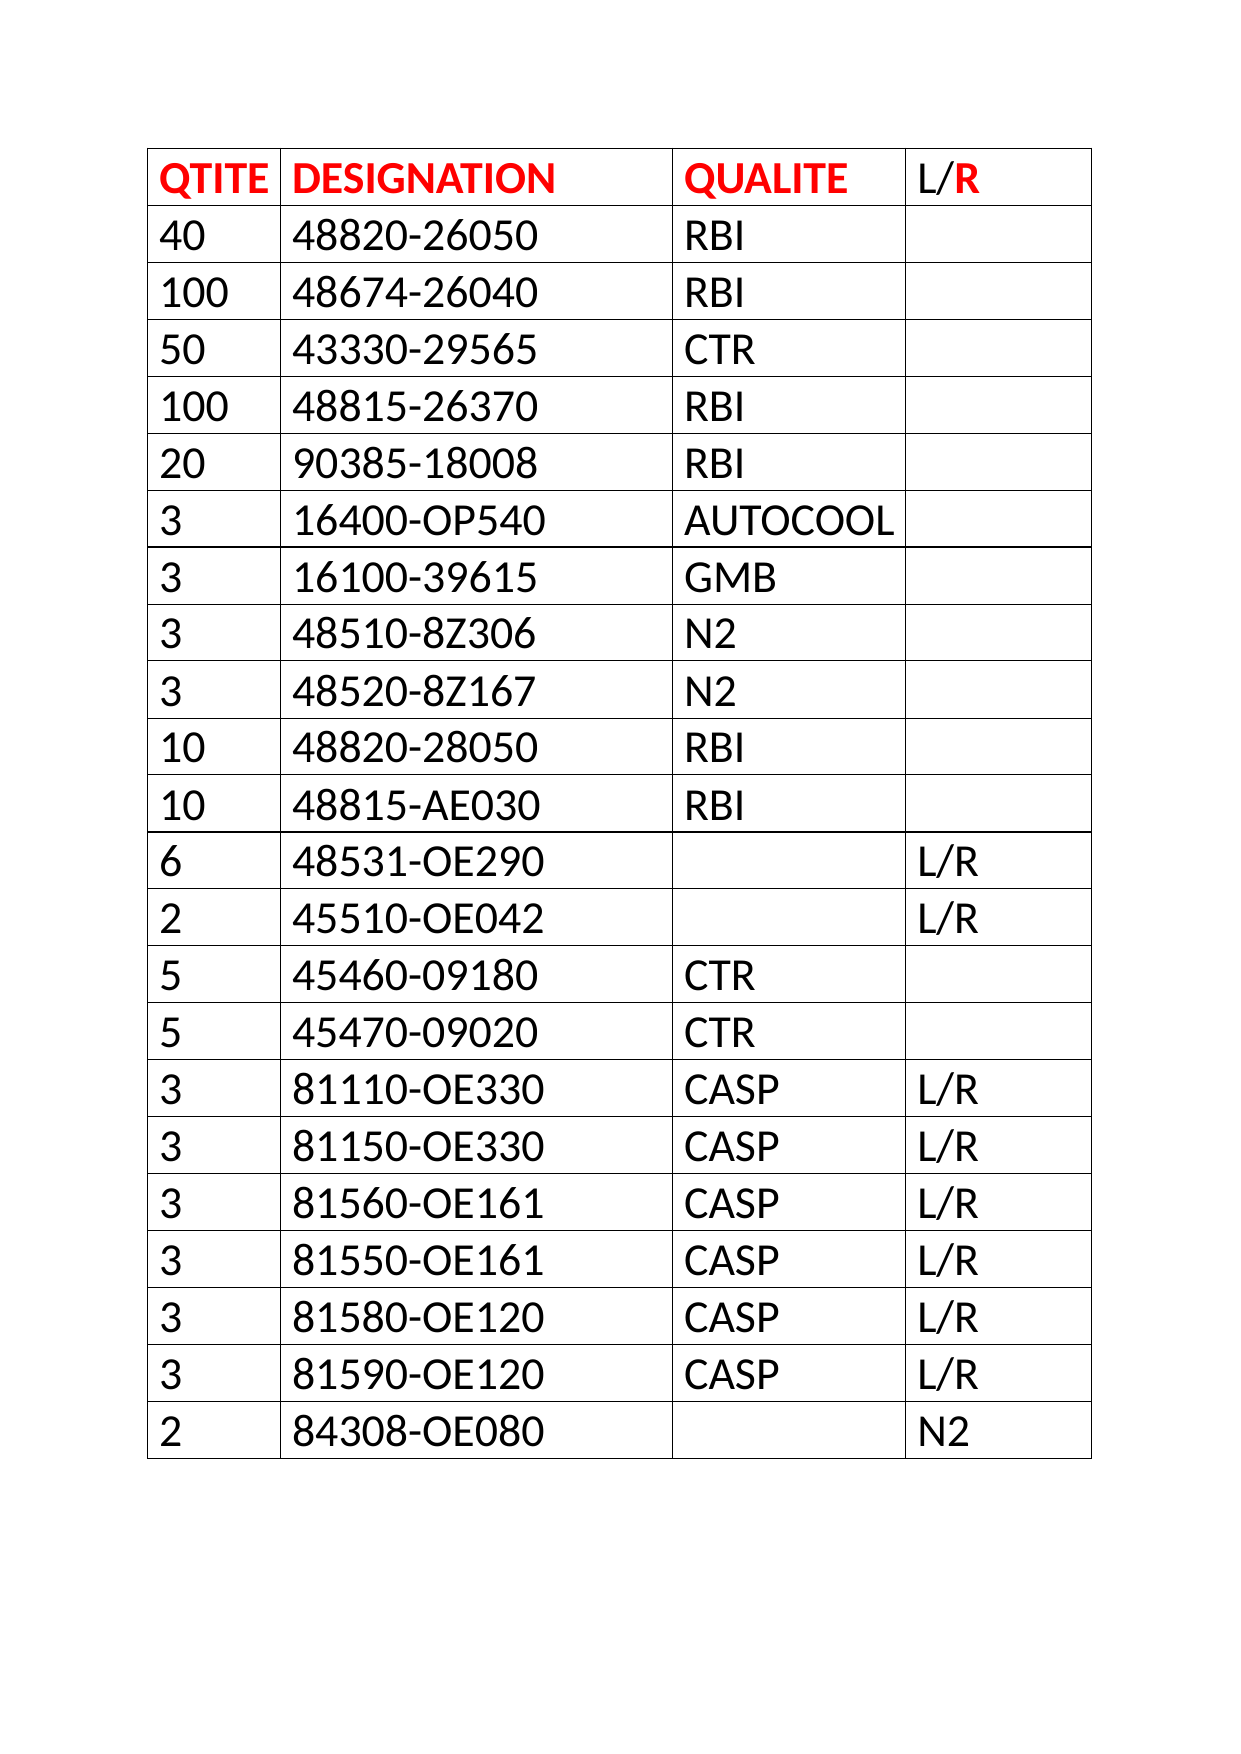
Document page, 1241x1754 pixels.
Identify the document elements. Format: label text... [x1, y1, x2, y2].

table_cell N2 [673, 605, 905, 660]
table_cell 6 [148, 833, 280, 888]
table_cell 2 [148, 1402, 280, 1458]
table_cell CASP [673, 1117, 905, 1173]
table_cell 45470-09020 [281, 1003, 672, 1059]
table_cell L/R [906, 1231, 1091, 1287]
table_header QTITE [148, 149, 280, 204]
table_cell 81560-OE161 [281, 1174, 672, 1230]
table_cell 48815-AE030 [281, 775, 672, 831]
table_header DESIGNATION [281, 149, 672, 204]
table_cell L/R [906, 1345, 1091, 1401]
table_cell 100 [148, 377, 280, 432]
table_cell 81580-OE120 [281, 1288, 672, 1344]
table_cell RBI [673, 719, 905, 774]
table_cell 3 [148, 605, 280, 660]
table_cell L/R [906, 1060, 1091, 1116]
table_cell L/R [906, 1117, 1091, 1173]
table_cell CASP [673, 1231, 905, 1287]
table_cell 48815-26370 [281, 377, 672, 432]
table_cell L/R [906, 889, 1091, 945]
table_cell 48520-8Z167 [281, 661, 672, 717]
table_cell L/R [906, 833, 1091, 888]
table_cell [673, 1402, 905, 1458]
table_cell 3 [148, 1117, 280, 1173]
table_cell 3 [148, 1345, 280, 1401]
table_cell 81110-OE330 [281, 1060, 672, 1116]
table_cell 5 [148, 1003, 280, 1059]
table_cell 10 [148, 775, 280, 831]
table_cell 43330-29565 [281, 320, 672, 376]
table_cell 16100-39615 [281, 548, 672, 603]
table_cell 20 [148, 434, 280, 489]
table_cell 90385-18008 [281, 434, 672, 489]
table_cell [673, 889, 905, 945]
table_cell 5 [148, 946, 280, 1002]
table_cell AUTOCOOL [673, 491, 905, 546]
table_cell 3 [148, 491, 280, 546]
table_cell [906, 661, 1091, 717]
table_cell N2 [906, 1402, 1091, 1458]
table_cell 45460-09180 [281, 946, 672, 1002]
table_cell CASP [673, 1174, 905, 1230]
table_cell CTR [673, 1003, 905, 1059]
table_cell RBI [673, 206, 905, 262]
table_cell 81590-OE120 [281, 1345, 672, 1401]
table_cell RBI [673, 377, 905, 432]
table_cell CASP [673, 1345, 905, 1401]
table_cell CASP [673, 1060, 905, 1116]
table_cell [906, 377, 1091, 432]
table_cell CTR [673, 946, 905, 1002]
table_header L/R [906, 149, 1091, 204]
table_cell 3 [148, 1288, 280, 1344]
table_cell [906, 434, 1091, 489]
table_cell 40 [148, 206, 280, 262]
table_cell [906, 775, 1091, 831]
table_cell 50 [148, 320, 280, 376]
table_cell L/R [906, 1174, 1091, 1230]
table_cell 81550-OE161 [281, 1231, 672, 1287]
table_cell CTR [673, 320, 905, 376]
table_cell [906, 946, 1091, 1002]
table_cell 48820-28050 [281, 719, 672, 774]
table_cell [906, 206, 1091, 262]
table_cell L/R [906, 1288, 1091, 1344]
table_cell 48531-OE290 [281, 833, 672, 888]
table_cell 81150-OE330 [281, 1117, 672, 1173]
table_cell 16400-OP540 [281, 491, 672, 546]
table_cell 3 [148, 1174, 280, 1230]
table_cell 84308-OE080 [281, 1402, 672, 1458]
table_cell 48820-26050 [281, 206, 672, 262]
table_cell 48674-26040 [281, 263, 672, 318]
table_cell 3 [148, 548, 280, 603]
table_cell 3 [148, 1231, 280, 1287]
table_cell CASP [673, 1288, 905, 1344]
table_cell [906, 320, 1091, 376]
table_cell [906, 1003, 1091, 1059]
table_cell 2 [148, 889, 280, 945]
table_header QUALITE [673, 149, 905, 204]
table_cell RBI [673, 263, 905, 318]
table_cell [906, 263, 1091, 318]
table_cell 10 [148, 719, 280, 774]
table_cell RBI [673, 775, 905, 831]
table_cell RBI [673, 434, 905, 489]
table_cell N2 [673, 661, 905, 717]
table_cell 48510-8Z306 [281, 605, 672, 660]
table_cell 3 [148, 1060, 280, 1116]
table_cell 100 [148, 263, 280, 318]
table_cell GMB [673, 548, 905, 603]
table_cell 45510-OE042 [281, 889, 672, 945]
table_cell [906, 719, 1091, 774]
table_cell [906, 605, 1091, 660]
table_cell 3 [148, 661, 280, 717]
table_cell [673, 833, 905, 888]
table_cell [906, 491, 1091, 546]
table_cell [906, 548, 1091, 603]
